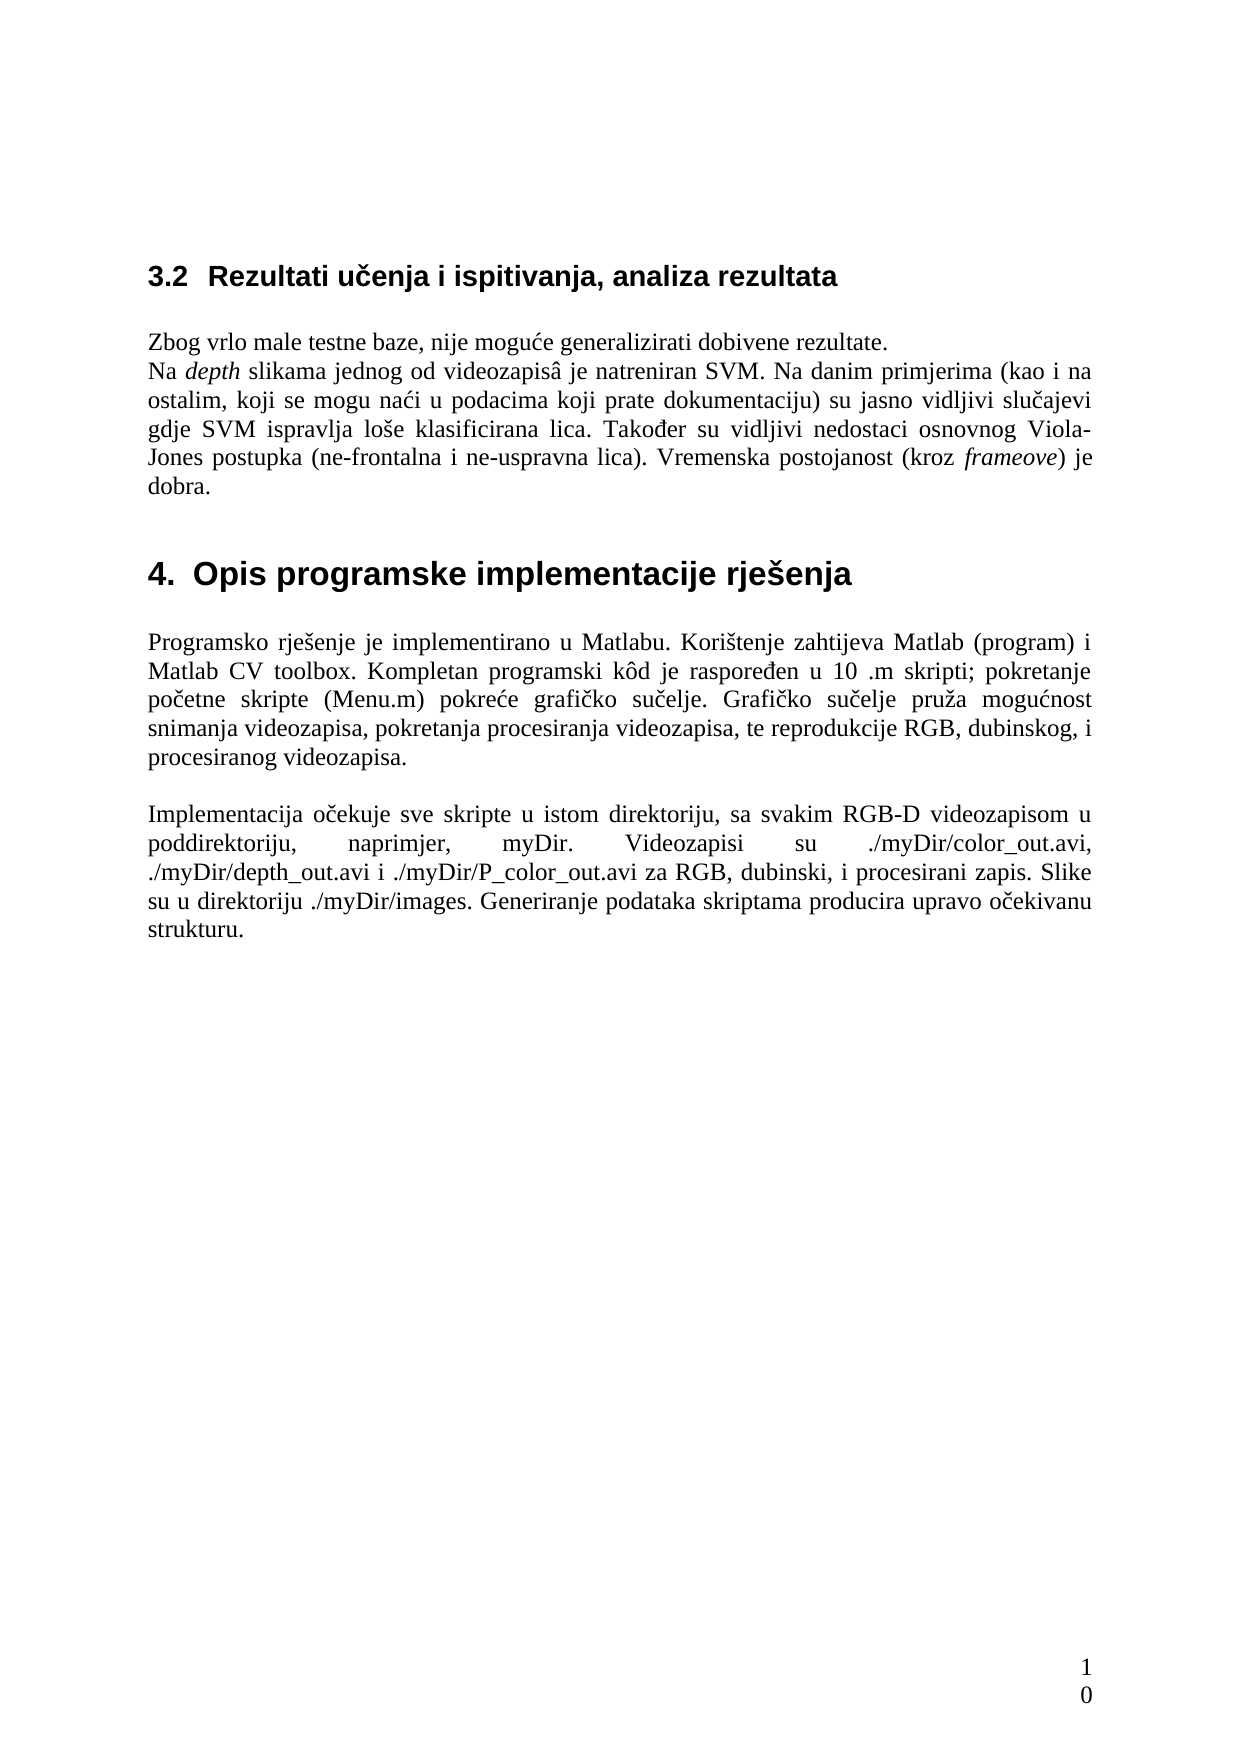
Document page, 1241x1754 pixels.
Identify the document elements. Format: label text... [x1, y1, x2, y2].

text Na depth slikama jednog od videozapisâ je natreniran SVM. Na danim primjerima (kao i na ostalim, koji se mogu naći u podacima koji prate dokumentaciju) su jasno vidljivi slučajevi gdje SVM ispravlja loše klasificirana lica. Također su vidljivi nedostaci osnovnog Viola-Jones postupka (ne-frontalna i ne-uspravna lica). Vremenska postojanost (kroz frameove) je dobra. [148, 356, 1093, 500]
text Programsko rješenje je implementirano u Matlabu. Korištenje zahtijeva Matlab (program) i Matlab CV toolbox. Kompletan programski kôd je raspoređen u 10 .m skripti; pokretanje početne skripte (Menu.m) pokreće grafičko sučelje. Grafičko sučelje pruža mogućnost snimanja videozapisa, pokretanja procesiranja videozapisa, te reprodukcije RGB, dubinskog, i procesiranog videozapisa. [148, 627, 1093, 771]
subtitle Rezultati učenja i ispitivanja, analiza rezultata [148, 259, 1093, 292]
text Implementacija očekuje sve skripte u istom direktoriju, sa svakim RGB-D videozapisom u poddirektoriju, naprimjer, myDir. Videozapisi su ./myDir/color_out.avi, ./myDir/depth_out.avi i ./myDir/P_color_out.avi za RGB, dubinski, i procesirani zapis. Slike su u direktoriju ./myDir/images. Generiranje podataka skriptama producira upravo očekivanu strukturu. [148, 799, 1093, 943]
text Zbog vrlo male testne baze, nije moguće generalizirati dobivene rezultate. [148, 327, 1093, 356]
subtitle Opis programske implementacije rješenja [148, 554, 1093, 592]
